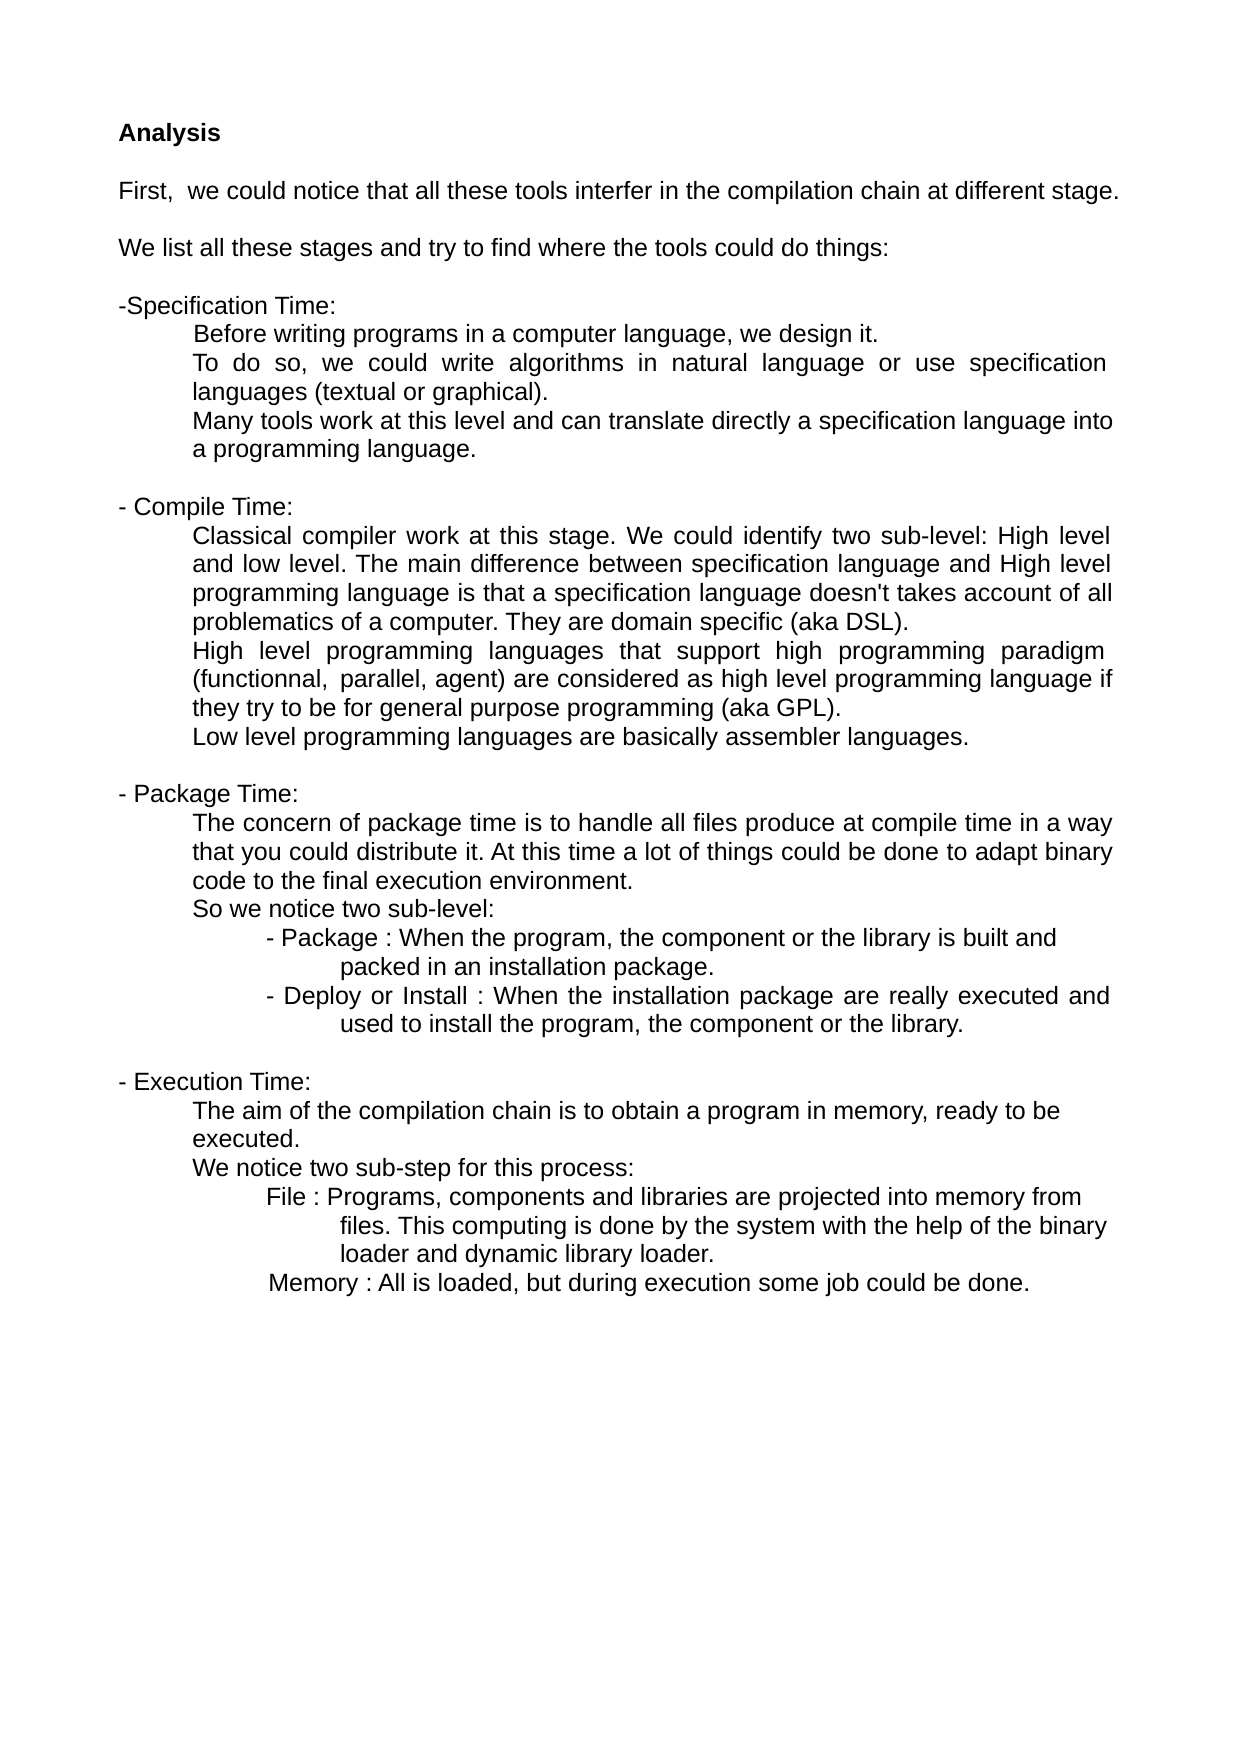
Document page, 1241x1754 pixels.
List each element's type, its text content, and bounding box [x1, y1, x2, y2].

text First, we could notice that all these tools interfer in the compilation chain at different stage. [118, 176, 1122, 204]
text - Deploy or Install : When the installation package are really executed and used to install the program, the component or the library. [118, 981, 1122, 1038]
text So we notice two sub-level: [118, 894, 1122, 923]
text - Package Time: [118, 779, 1122, 808]
text Analysis [118, 118, 1122, 147]
text High level programming languages that support high programming paradigm (functionnal, parallel, agent) are considered as high level programming language if they try to be for general purpose programming (aka GPL). [118, 636, 1122, 722]
text Low level programming languages are basically assembler languages. [118, 722, 1122, 751]
text - Execution Time: [118, 1067, 1122, 1096]
list Memory : All is loaded, but during execution some job could be done. [231, 1268, 1122, 1297]
text - Compile Time: [118, 492, 1122, 521]
text We notice two sub-step for this process: [118, 1153, 1122, 1182]
text Many tools work at this level and can translate directly a specification language into a programming language. [118, 406, 1122, 463]
text File : Programs, components and libraries are projected into memory from files. This computing is done by the system with the help of the binary loader and dynamic library loader. [118, 1182, 1122, 1268]
text Classical compiler work at this stage. We could identify two sub-level: High level and low level. The main difference between specification language and High level programming language is that a specification language doesn't takes account of all problematics of a computer. They are domain specific (aka DSL). [118, 521, 1122, 636]
text The concern of package time is to handle all files produce at compile time in a way that you could distribute it. At this time a lot of things could be done to adapt binary code to the final execution environment. [118, 808, 1122, 894]
text We list all these stages and try to find where the tools could do things: [118, 233, 1122, 262]
text -Specification Time: [118, 291, 1122, 319]
text - Package : When the program, the component or the library is built and packed in an installation package. [118, 923, 1122, 981]
text To do so, we could write algorithms in natural language or use specification languages (textual or graphical). [118, 348, 1122, 406]
text The aim of the compilation chain is to obtain a program in memory, ready to be executed. [118, 1096, 1122, 1153]
list Before writing programs in a computer language, we design it. [156, 319, 1122, 348]
